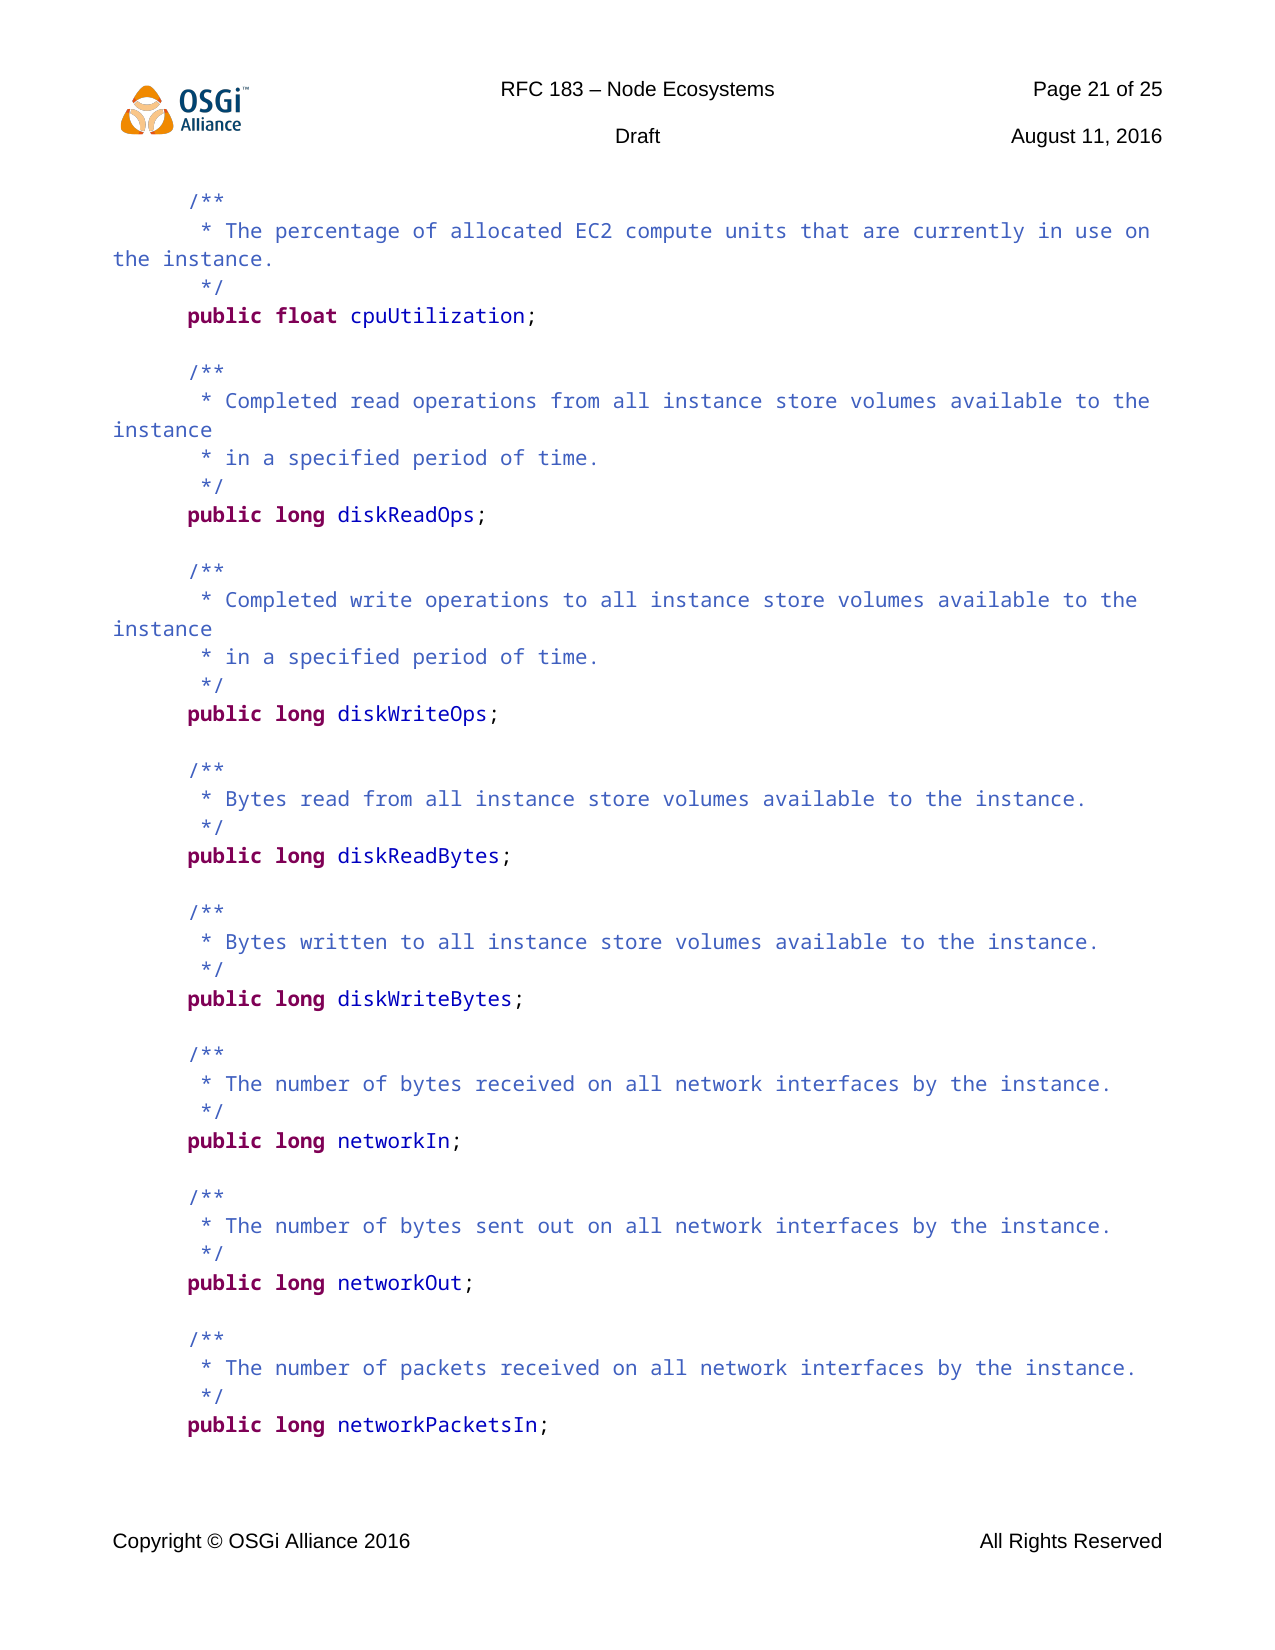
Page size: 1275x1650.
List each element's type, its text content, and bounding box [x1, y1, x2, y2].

text */ [112, 273, 1162, 301]
text */ [112, 671, 1162, 699]
text public long diskWriteOps; [112, 699, 1162, 728]
text /** [112, 1325, 1162, 1353]
text * The number of bytes received on all network interfaces by the instance. [112, 1069, 1162, 1097]
text */ [112, 813, 1162, 841]
text * Completed write operations to all instance store volumes available to the instance [112, 586, 1162, 642]
text public long diskReadOps; [112, 500, 1162, 529]
text public float cpuUtilization; [112, 301, 1162, 329]
picture [113, 78, 257, 142]
text * in a specified period of time. [112, 443, 1162, 472]
text /** [112, 1183, 1162, 1211]
text public long networkOut; [112, 1268, 1162, 1296]
text /** [112, 898, 1162, 927]
text /** [112, 756, 1162, 784]
text /** [112, 1041, 1162, 1069]
text * The number of bytes sent out on all network interfaces by the instance. [112, 1211, 1162, 1239]
text public long diskReadBytes; [112, 841, 1162, 870]
text */ [112, 955, 1162, 984]
text public long networkIn; [112, 1126, 1162, 1154]
text * Bytes written to all instance store volumes available to the instance. [112, 927, 1162, 955]
text /** [112, 187, 1162, 216]
text /** [112, 358, 1162, 386]
text * The percentage of allocated EC2 compute units that are currently in use on the instance. [112, 216, 1162, 273]
text * in a specified period of time. [112, 642, 1162, 671]
text /** [112, 557, 1162, 586]
text public long diskWriteBytes; [112, 984, 1162, 1012]
text * The number of packets received on all network interfaces by the instance. [112, 1353, 1162, 1382]
text */ [112, 1097, 1162, 1126]
text public long networkPacketsIn; [112, 1410, 1162, 1439]
text * Completed read operations from all instance store volumes available to the instance [112, 386, 1162, 443]
text * Bytes read from all instance store volumes available to the instance. [112, 784, 1162, 813]
text */ [112, 1382, 1162, 1410]
text */ [112, 472, 1162, 500]
text */ [112, 1239, 1162, 1268]
